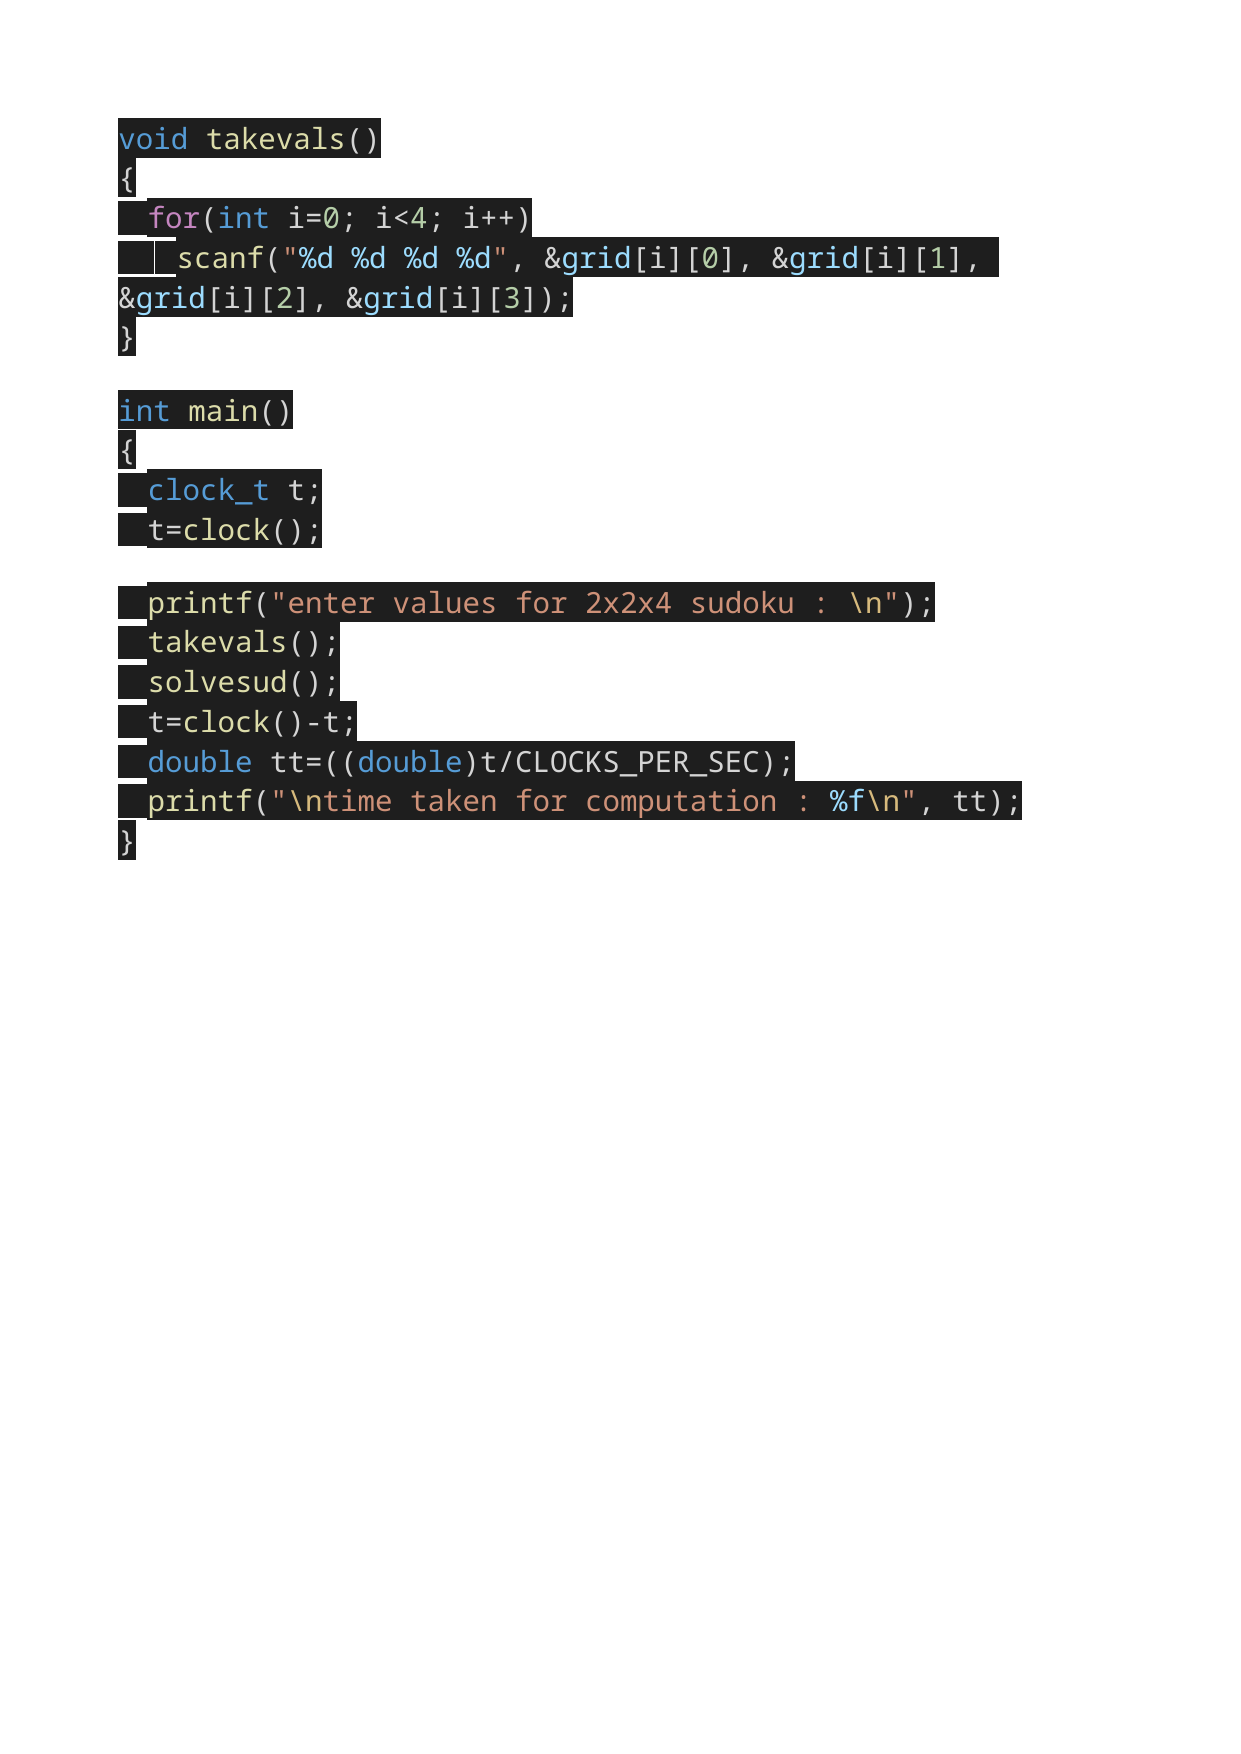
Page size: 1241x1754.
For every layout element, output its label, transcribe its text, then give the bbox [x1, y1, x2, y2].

text clock_t t; [118, 469, 1122, 509]
text for(int i=0; i<4; i++) [118, 197, 1122, 237]
text } [118, 317, 1122, 356]
text } [118, 820, 1122, 860]
text { [118, 158, 1122, 197]
text takevals(); [118, 622, 1122, 661]
text { [118, 429, 1122, 469]
text int main() [118, 390, 1122, 429]
text t=clock(); [118, 509, 1122, 548]
text printf("\ntime taken for computation : %f\n", tt); [118, 781, 1122, 820]
text scanf("%d %d %d %d", &grid[i][0], &grid[i][1], &grid[i][2], &grid[i][3]); [118, 237, 1122, 317]
text double tt=((double)t/CLOCKS_PER_SEC); [118, 741, 1122, 781]
text printf("enter values for 2x2x4 sudoku : \n"); [118, 582, 1122, 622]
text void takevals() [118, 118, 1122, 158]
text solvesud(); [118, 661, 1122, 701]
text t=clock()-t; [118, 701, 1122, 741]
